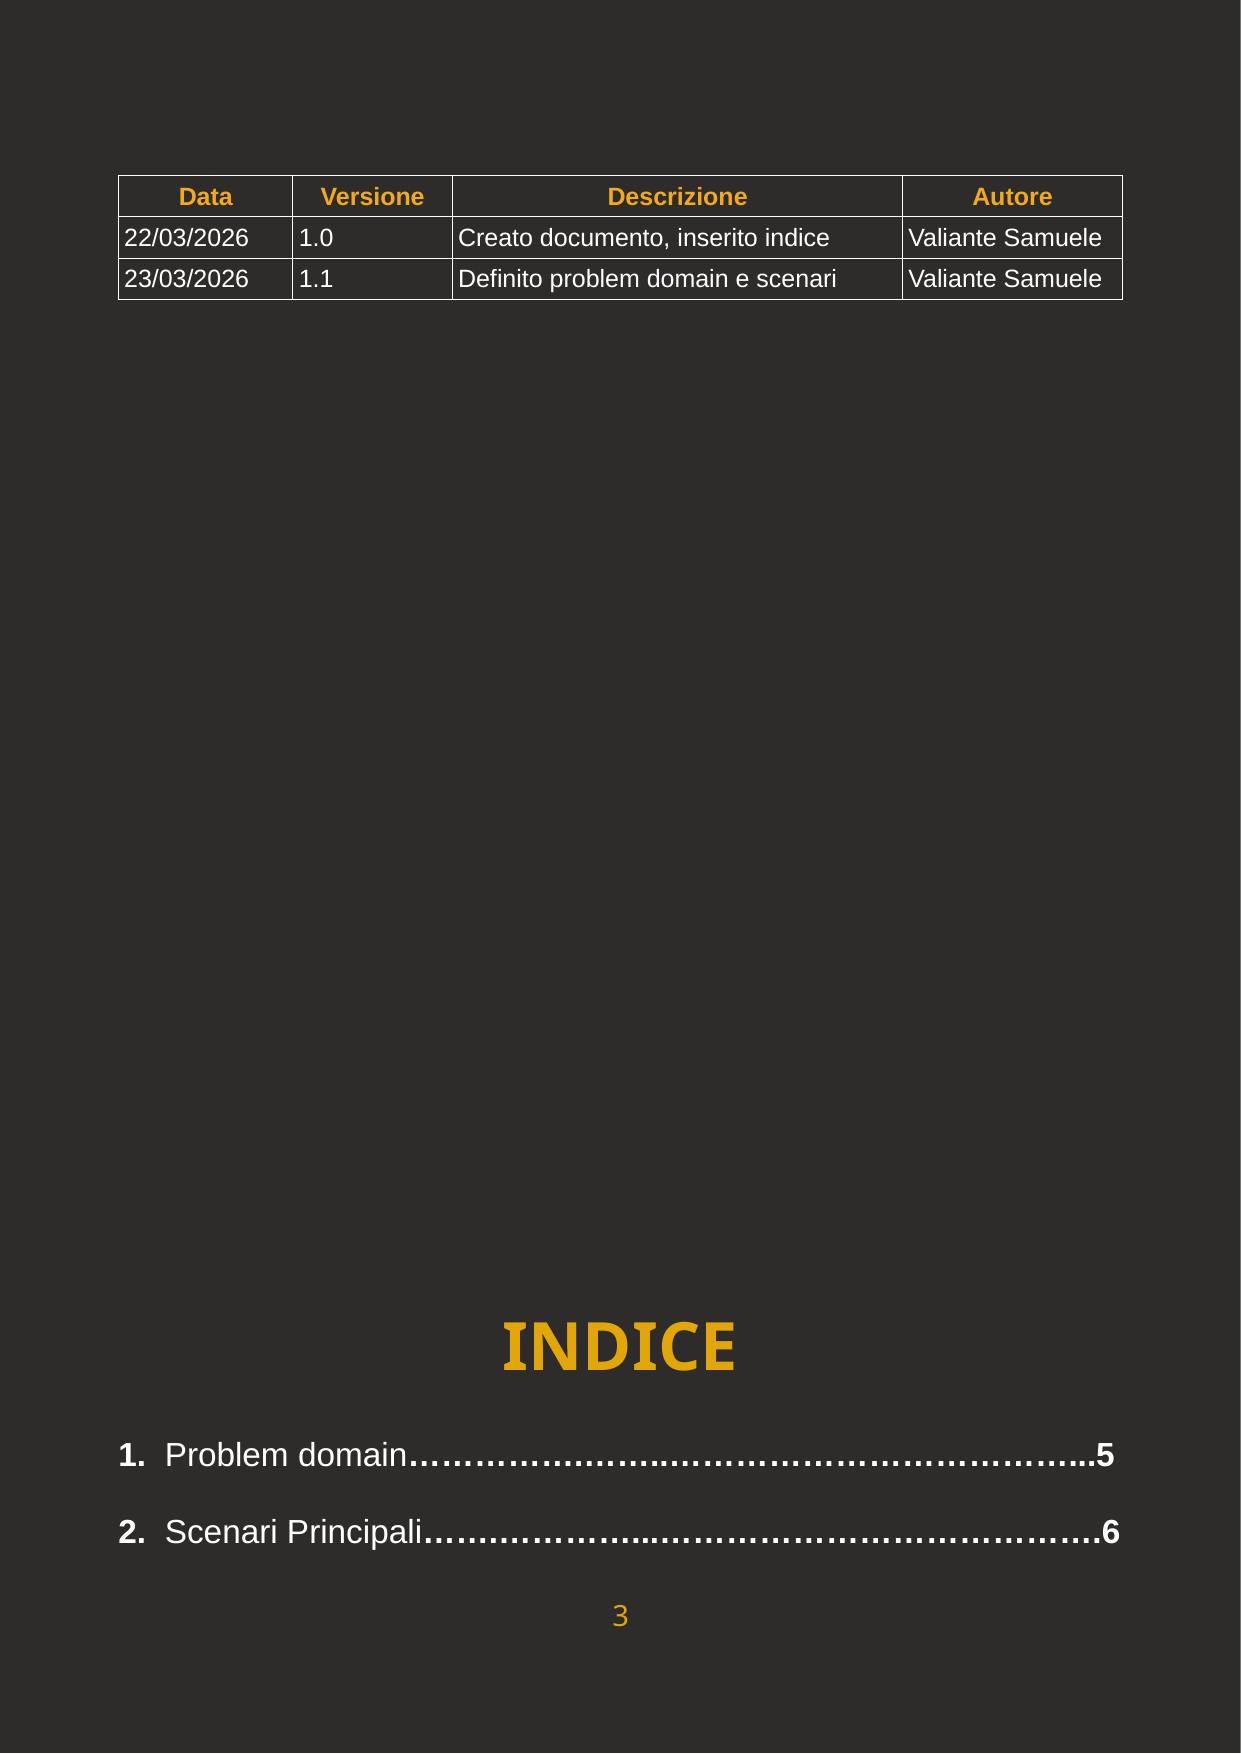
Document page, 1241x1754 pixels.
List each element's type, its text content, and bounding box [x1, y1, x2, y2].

table_cell Definito problem domain e scenari [453, 259, 902, 299]
text 1. Problem domain…………….……..………………………………...5 [118, 1435, 1122, 1512]
table_cell 22/03/2026 [119, 217, 292, 257]
table_cell 23/03/2026 [119, 259, 292, 299]
text INDICE [118, 1299, 1122, 1390]
text 2. Scenari Principali…….…………...………………………………….6 [118, 1512, 1122, 1550]
table_cell Valiante Samuele [903, 217, 1122, 257]
table_cell Valiante Samuele [903, 259, 1122, 299]
table_cell Creato documento, inserito indice [453, 217, 902, 257]
table_cell 1.1 [293, 259, 452, 299]
table_header Data [119, 176, 292, 216]
table_cell 1.0 [293, 217, 452, 257]
table_header Versione [293, 176, 452, 216]
table_header Autore [903, 176, 1122, 216]
table_header Descrizione [453, 176, 902, 216]
